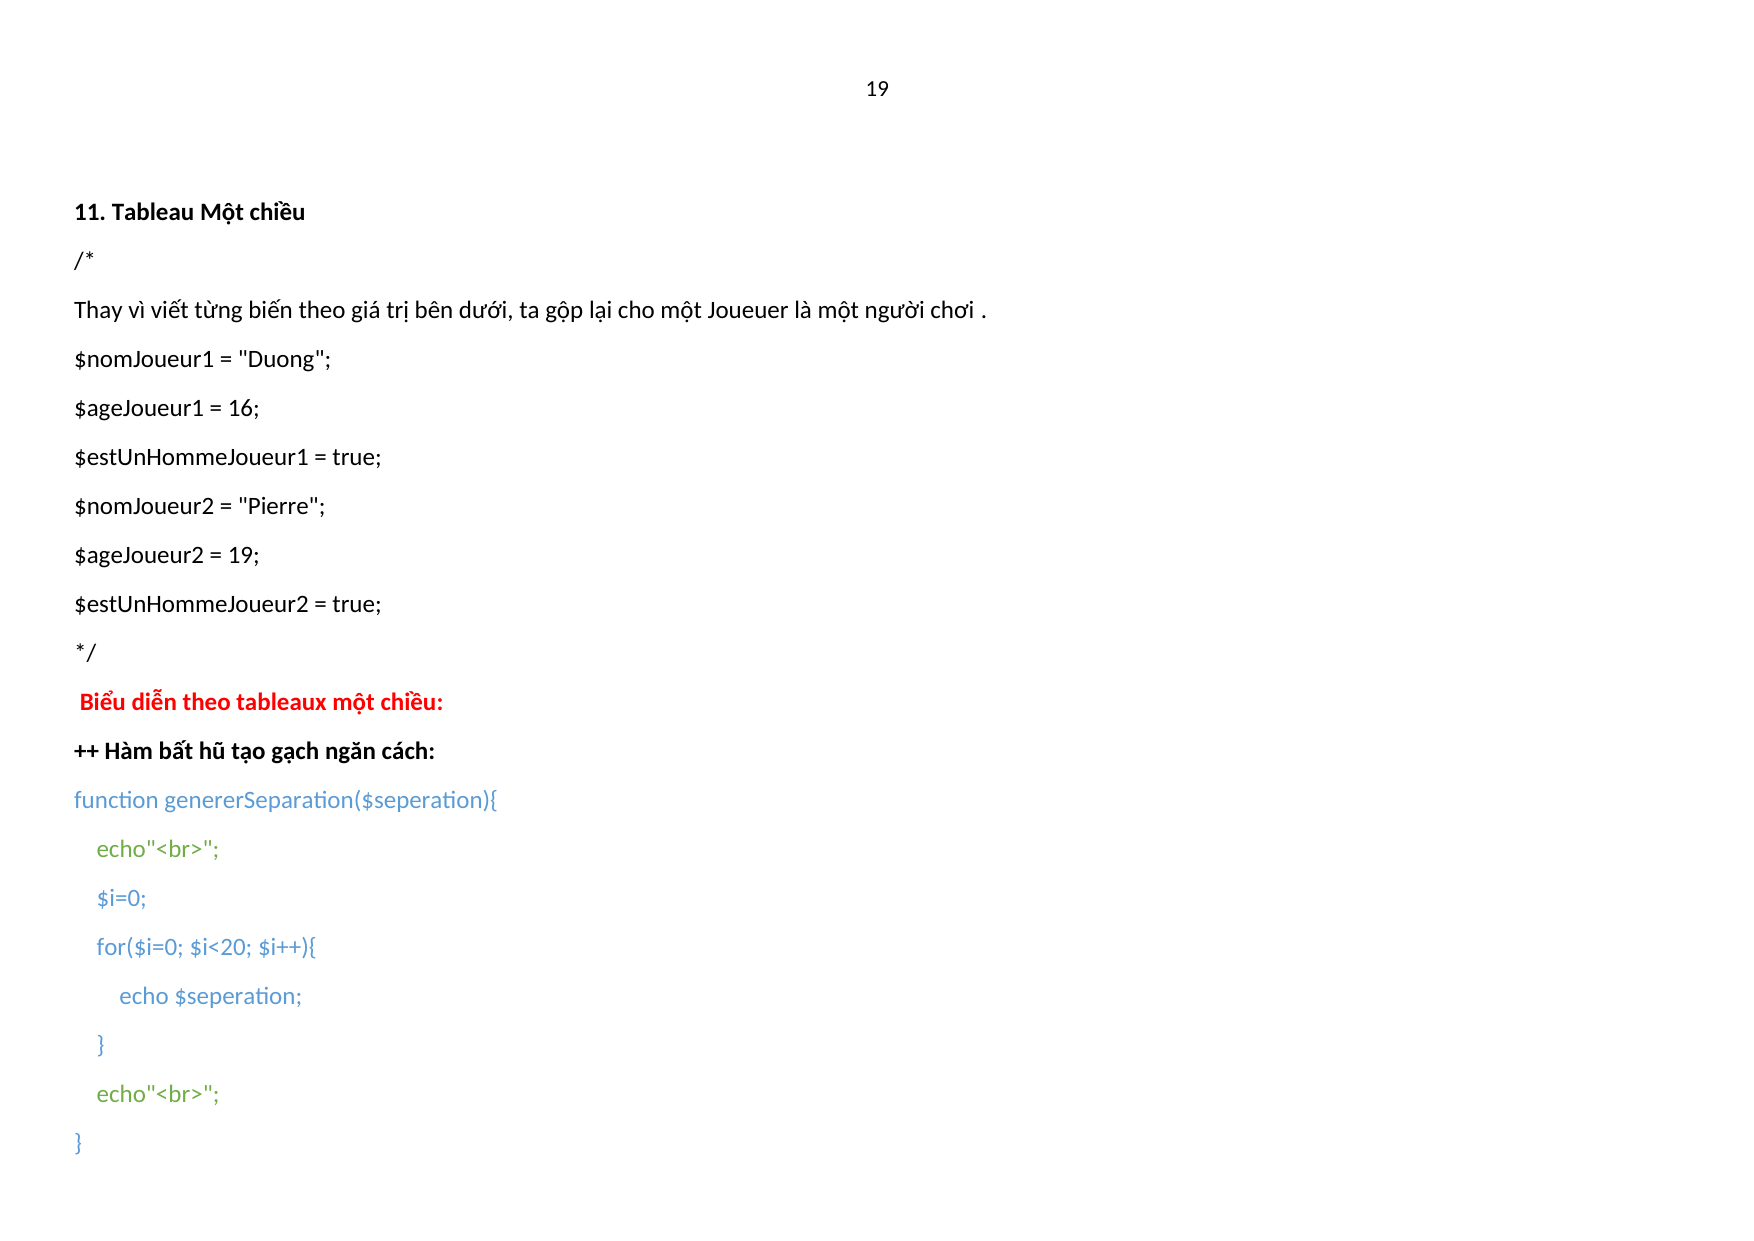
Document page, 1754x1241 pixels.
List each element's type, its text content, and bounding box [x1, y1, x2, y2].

text $nomJoueur2 = "Pierre"; [74, 490, 1680, 521]
text $i=0; [74, 882, 1680, 912]
text Biểu diễn theo tableaux một chiều: [74, 686, 1680, 717]
text /* [74, 246, 1680, 276]
text $estUnHommeJoueur2 = true; [74, 588, 1680, 619]
text echo"<br>"; [74, 833, 1680, 863]
text 11. Tableau Một chiều [74, 197, 1680, 227]
text echo"<br>"; [74, 1078, 1680, 1108]
text ++ Hàm bất hũ tạo gạch ngăn cách: [74, 735, 1680, 766]
text */ [74, 637, 1680, 668]
text function genererSeparation($seperation){ [74, 784, 1680, 814]
text echo $seperation; [74, 980, 1680, 1010]
text Thay vì viết từng biến theo giá trị bên dưới, ta gộp lại cho một Joueuer là một người chơi . [74, 294, 1680, 325]
text $ageJoueur1 = 16; [74, 392, 1680, 423]
text } [74, 1127, 1680, 1157]
text $ageJoueur2 = 19; [74, 539, 1680, 570]
text $nomJoueur1 = "Duong"; [74, 343, 1680, 374]
text for($i=0; $i<20; $i++){ [74, 931, 1680, 961]
text } [74, 1029, 1680, 1059]
text $estUnHommeJoueur1 = true; [74, 441, 1680, 472]
